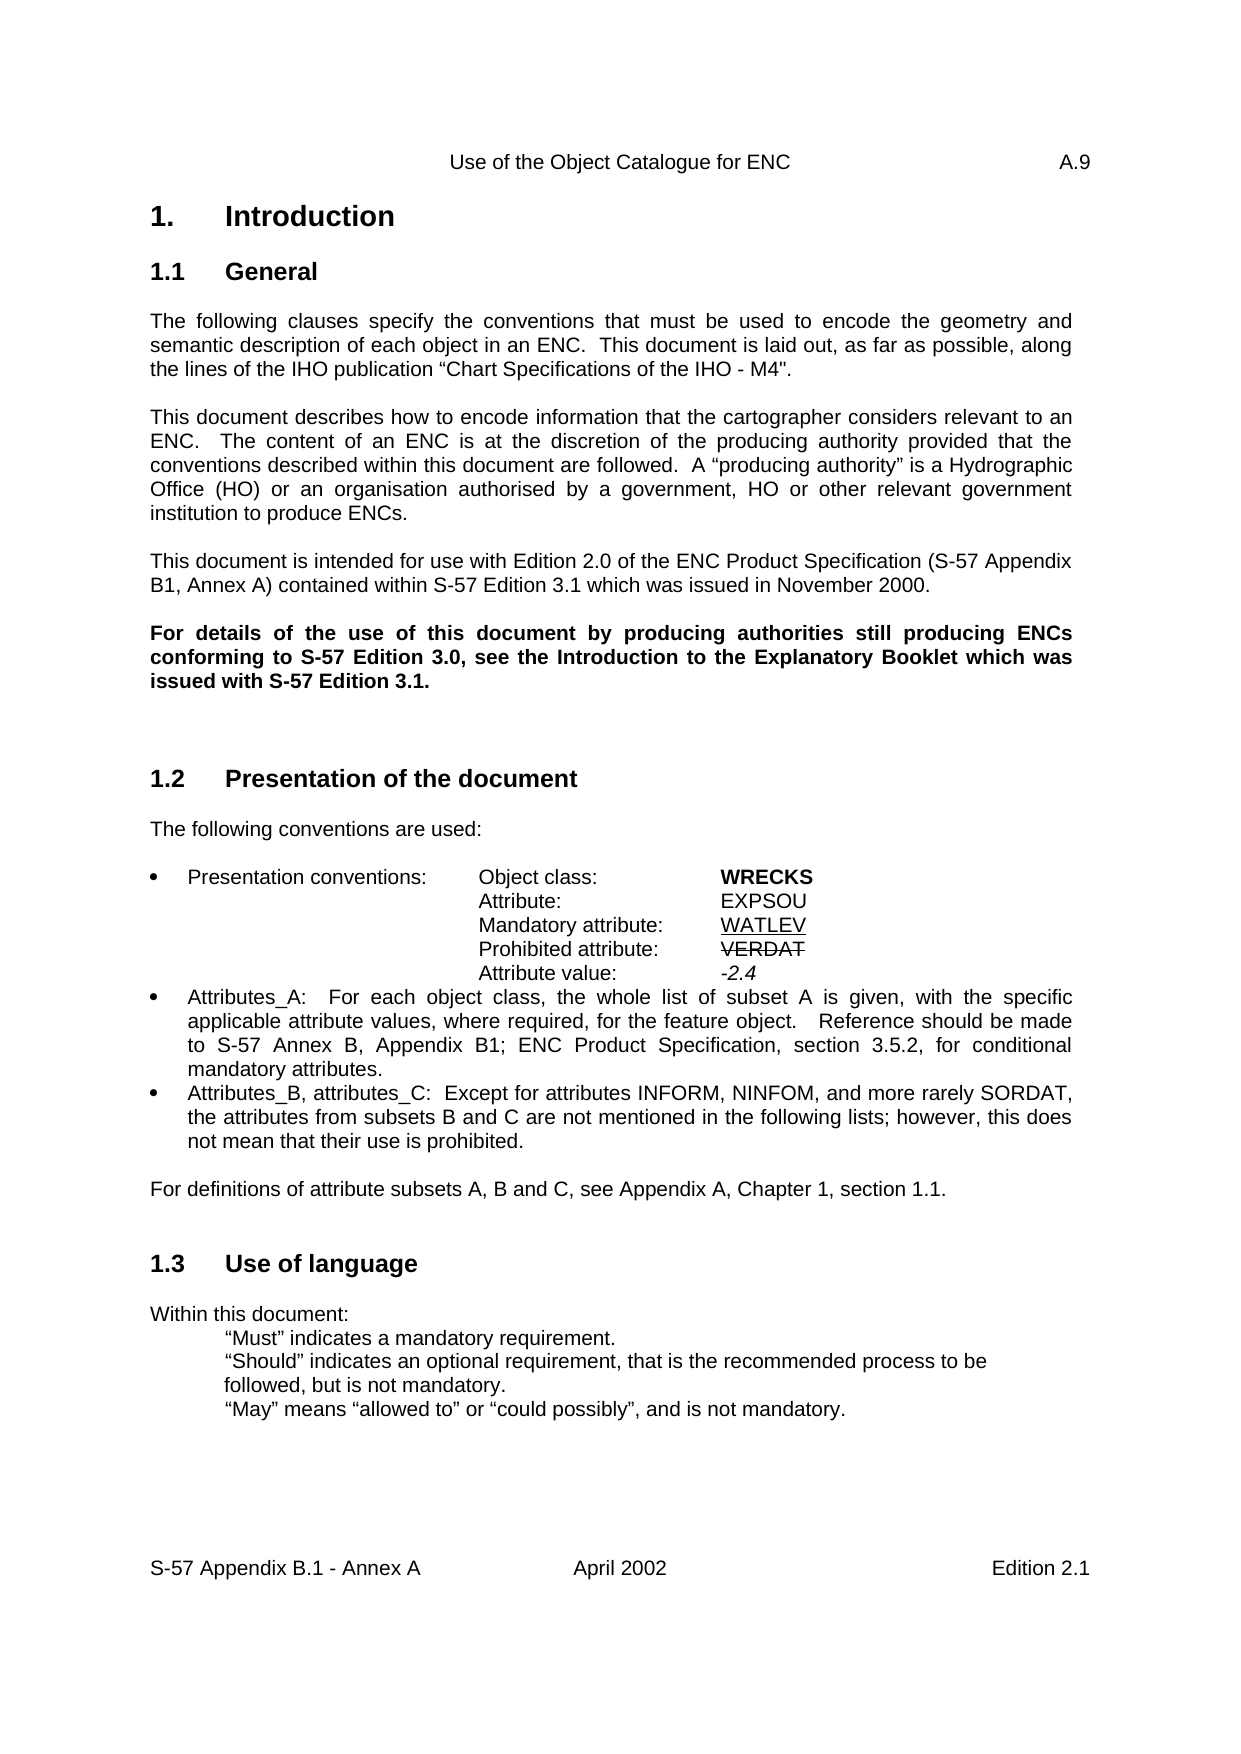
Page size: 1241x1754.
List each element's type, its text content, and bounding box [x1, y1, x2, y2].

text For definitions of attribute subsets A, B and C, see Appendix A, Chapter 1, section 1.1. [150, 1177, 1074, 1201]
subtitle 1.3 Use of language [150, 1249, 1074, 1277]
text “May” means “allowed to” or “could possibly”, and is not mandatory. [150, 1397, 1074, 1421]
text This document describes how to encode information that the cartographer considers relevant to an ENC. The content of an ENC is at the discretion of the producing authority provided that the conventions described within this document are followed. A “producing authority” is a Hydrographic Office (HO) or an organisation authorised by a government, HO or other relevant government institution to produce ENCs. [150, 405, 1074, 525]
text Attribute value: -2.4 [150, 961, 1074, 985]
text The following clauses specify the conventions that must be used to encode the geometry and semantic description of each object in an ENC. This document is laid out, as far as possible, along the lines of the IHO publication “Chart Specifications of the IHO - M4". [150, 309, 1074, 381]
subtitle 1. Introduction [150, 199, 1074, 232]
subtitle 1.2 Presentation of the document [150, 764, 1074, 793]
list Attributes_A: For each object class, the whole list of subset A is given, with the specific applicable attribute values, where required, for the feature object. Reference should be made to S-57 Annex B, Appendix B1; ENC Product Specification, section 3.5.2, for conditional mandatory attributes. [150, 985, 1074, 1081]
text Attribute: EXPSOU [150, 889, 1074, 913]
list Presentation conventions: Object class: WRECKS [150, 865, 1074, 889]
list Attributes_B, attributes_C: Except for attributes INFORM, NINFOM, and more rarely SORDAT, the attributes from subsets B and C are not mentioned in the following lists; however, this does not mean that their use is prohibited. [150, 1081, 1074, 1153]
text The following conventions are used: [150, 817, 1074, 841]
text Mandatory attribute: WATLEV [150, 913, 1074, 937]
text “Must” indicates a mandatory requirement. [150, 1325, 1074, 1349]
text This document is intended for use with Edition 2.0 of the ENC Product Specification (S-57 Appendix B1, Annex A) contained within S-57 Edition 3.1 which was issued in November 2000. [150, 549, 1074, 597]
text Within this document: [150, 1301, 1074, 1325]
text “Should” indicates an optional requirement, that is the recommended process to be followed, but is not mandatory. [224, 1349, 1074, 1397]
text For details of the use of this document by producing authorities still producing ENCs conforming to S-57 Edition 3.0, see the Introduction to the Explanatory Booklet which was issued with S-57 Edition 3.1. [150, 621, 1074, 692]
subtitle 1.1 General [150, 256, 1074, 285]
text Prohibited attribute: VERDAT [150, 937, 1074, 961]
